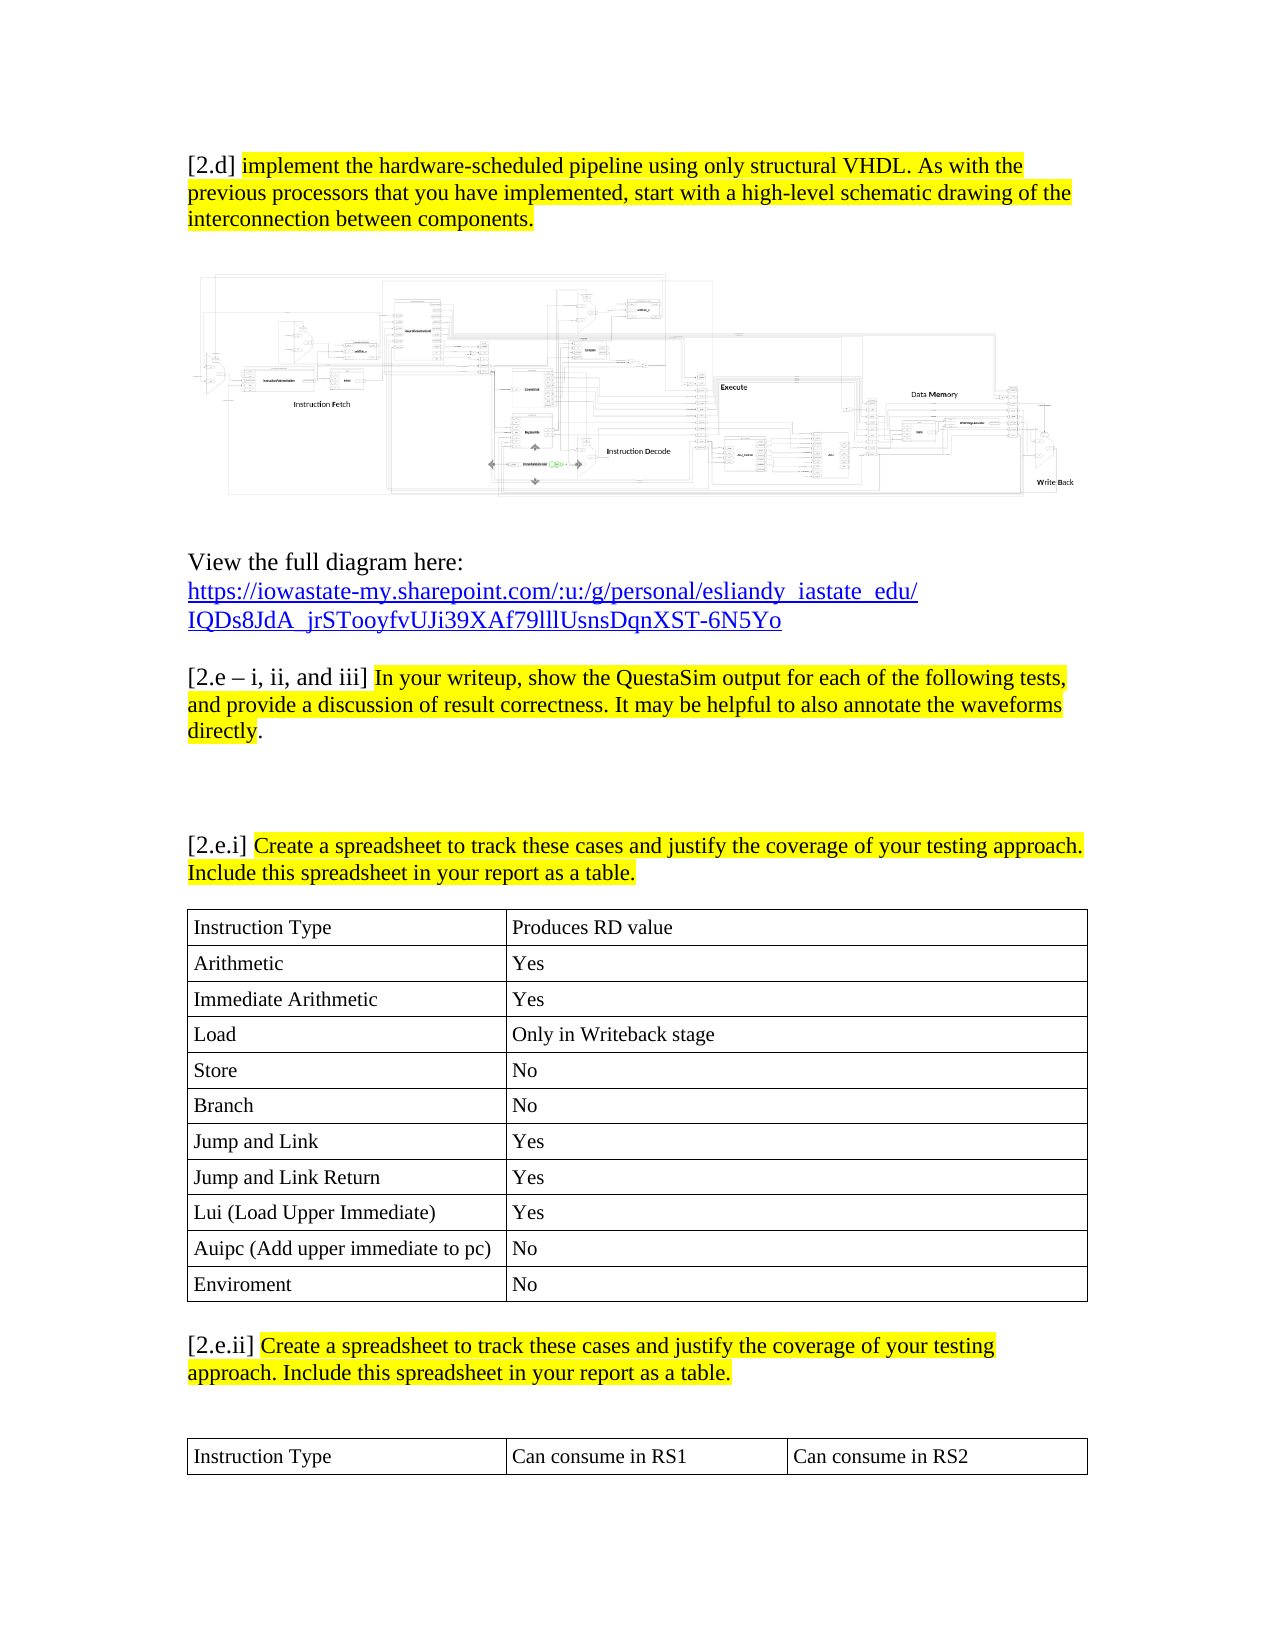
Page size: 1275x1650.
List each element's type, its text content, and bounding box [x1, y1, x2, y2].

table_cell No [507, 1053, 1087, 1087]
table_cell Auipc (Add upper immediate to pc) [188, 1231, 506, 1266]
table_cell Branch [188, 1089, 506, 1123]
table_cell No [507, 1089, 1087, 1123]
picture [187, 260, 1088, 519]
text https://iowastate-my.sharepoint.com/:u:/g/personal/esliandy_iastate_edu/IQDs8JdA_jrSTooyfvUJi39XAf79lllUsnsDqnXST-6N5Yo [187, 576, 1087, 634]
text [2.e.ii] Create a spreadsheet to track these cases and justify the coverage of your testing approach. Include this spreadsheet in your report as a table. [187, 1330, 1087, 1385]
text View the full diagram here: [187, 547, 1087, 576]
table_cell Lui (Load Upper Immediate) [188, 1195, 506, 1230]
table_header Instruction Type [188, 1439, 506, 1474]
table_cell Store [188, 1053, 506, 1087]
table_cell Yes [507, 946, 1087, 981]
text [2.d] implement the hardware-scheduled pipeline using only structural VHDL. As with the previous processors that you have implemented, start with a high-level schematic drawing of the interconnection between components. [187, 150, 1087, 231]
table_header Can consume in RS1 [507, 1439, 787, 1474]
table_cell Enviroment [188, 1267, 506, 1301]
table_cell Yes [507, 1160, 1087, 1194]
table_cell Jump and Link [188, 1124, 506, 1159]
table_cell No [507, 1267, 1087, 1301]
table_cell Yes [507, 982, 1087, 1016]
table_cell Yes [507, 1124, 1087, 1159]
table_cell Arithmetic [188, 946, 506, 981]
text [2.e – i, ii, and iii] In your writeup, show the QuestaSim output for each of the following tests, and provide a discussion of result correctness. It may be helpful to also annotate the waveforms directly. [187, 662, 1087, 744]
table_cell No [507, 1231, 1087, 1266]
table_header Produces RD value [507, 910, 1087, 945]
table_header Can consume in RS2 [788, 1439, 1087, 1474]
table_cell Yes [507, 1195, 1087, 1230]
text [2.e.i] Create a spreadsheet to track these cases and justify the coverage of your testing approach. Include this spreadsheet in your report as a table. [187, 830, 1087, 885]
table_cell Jump and Link Return [188, 1160, 506, 1194]
table_cell Only in Writeback stage [507, 1017, 1087, 1052]
table_cell Load [188, 1017, 506, 1052]
table_header Instruction Type [188, 910, 506, 945]
table_cell Immediate Arithmetic [188, 982, 506, 1016]
